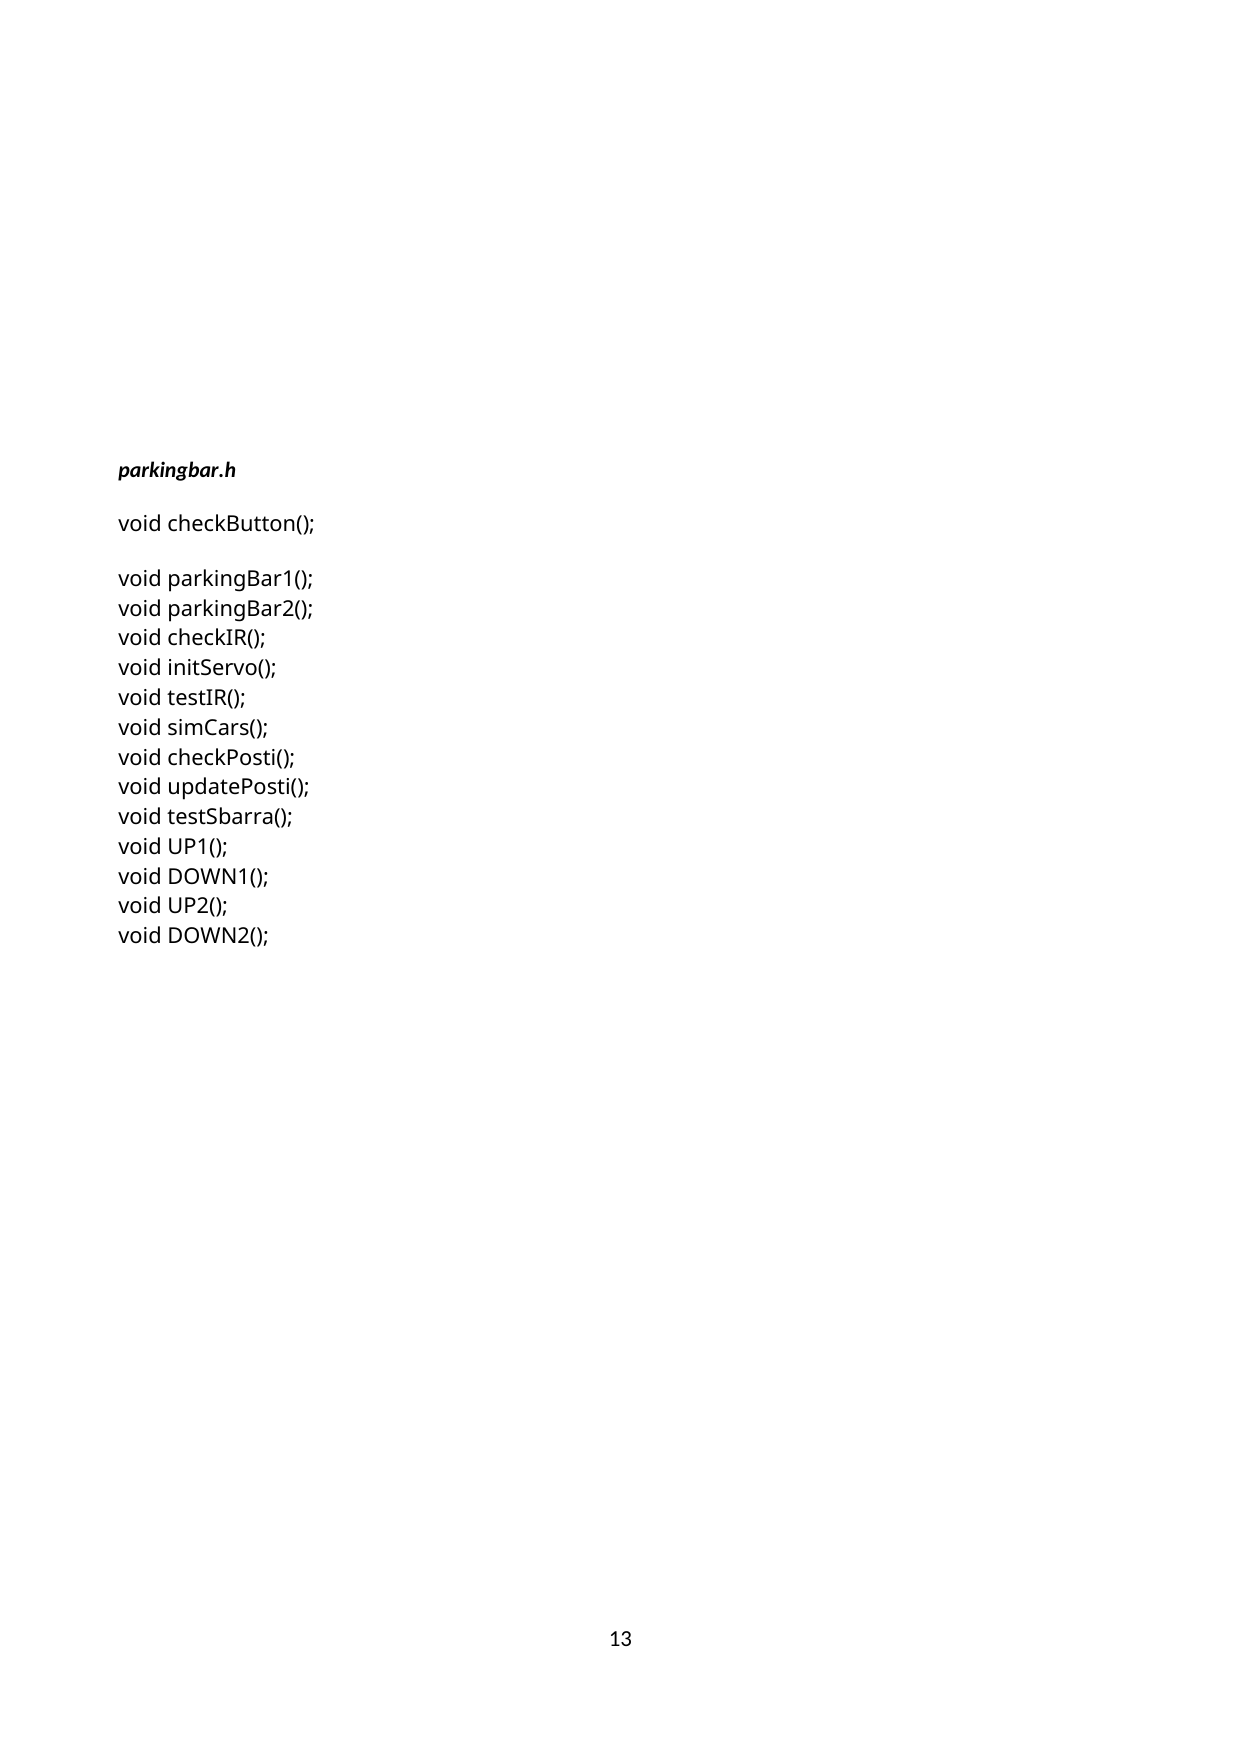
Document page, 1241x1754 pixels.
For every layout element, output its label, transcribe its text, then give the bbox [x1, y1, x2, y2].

text void testSbarra(); [118, 801, 1122, 831]
text void checkButton(); [118, 508, 1122, 538]
text void updatePosti(); [118, 771, 1122, 801]
text void DOWN1(); [118, 861, 1122, 891]
text void checkIR(); [118, 622, 1122, 652]
text void simCars(); [118, 712, 1122, 742]
text void testIR(); [118, 682, 1122, 712]
text void DOWN2(); [118, 920, 1122, 950]
text void parkingBar2(); [118, 593, 1122, 622]
text void initServo(); [118, 652, 1122, 682]
text void checkPosti(); [118, 742, 1122, 771]
text void UP1(); [118, 831, 1122, 861]
text void parkingBar1(); [118, 563, 1122, 593]
text parkingbar.h [118, 456, 1122, 483]
text void UP2(); [118, 891, 1122, 920]
